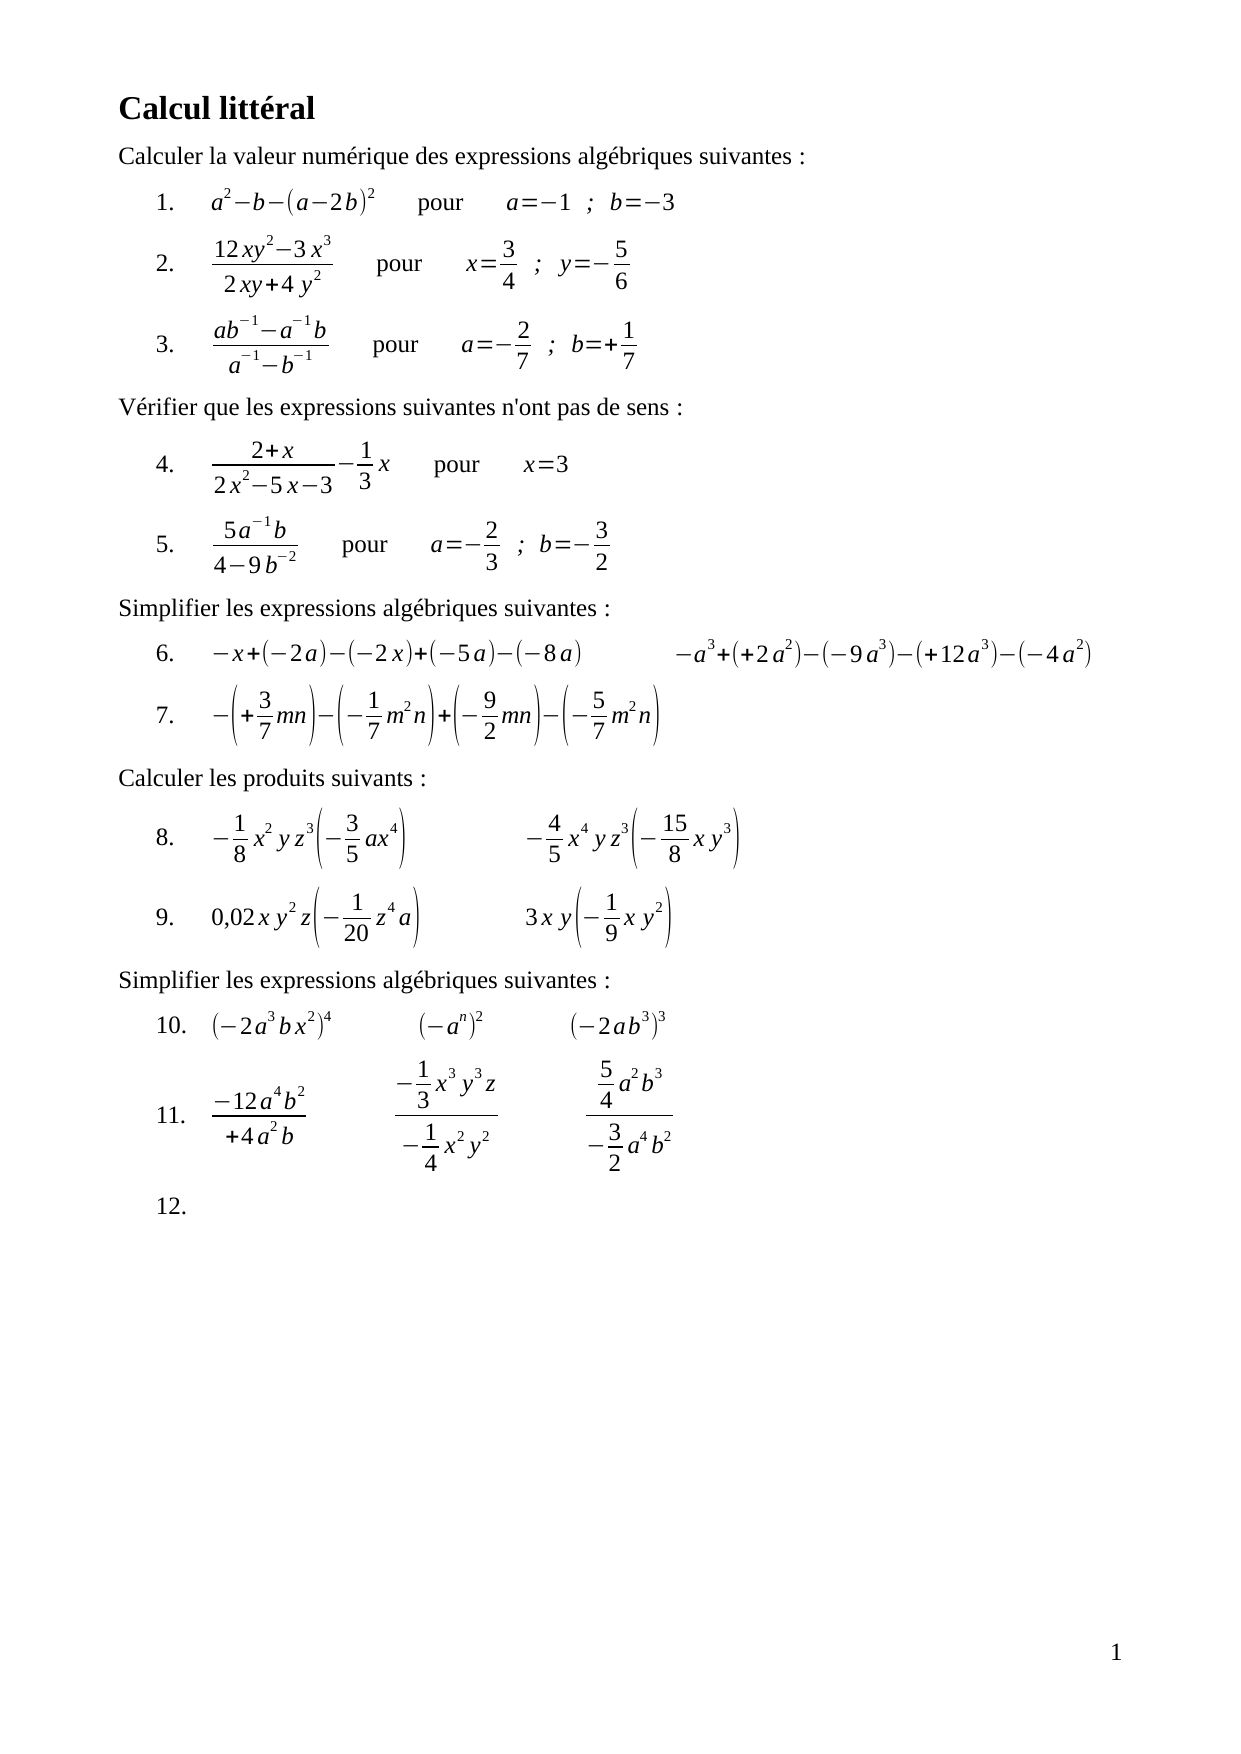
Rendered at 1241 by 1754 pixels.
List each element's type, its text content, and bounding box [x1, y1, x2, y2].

text Simplifier les expressions algébriques suivantes : [118, 593, 1122, 622]
text Calcul littéral [118, 88, 1122, 127]
text Vérifier que les expressions suivantes n'ont pas de sens : [118, 392, 1122, 421]
list pour [156, 436, 1122, 498]
text Calculer les produits suivants : [118, 763, 1122, 792]
list pour [156, 184, 1122, 217]
text Calculer la valeur numérique des expressions algébriques suivantes : [118, 141, 1122, 170]
list pour [156, 232, 1122, 298]
list pour [156, 512, 1122, 578]
list pour [156, 312, 1122, 378]
text Simplifier les expressions algébriques suivantes : [118, 965, 1122, 993]
